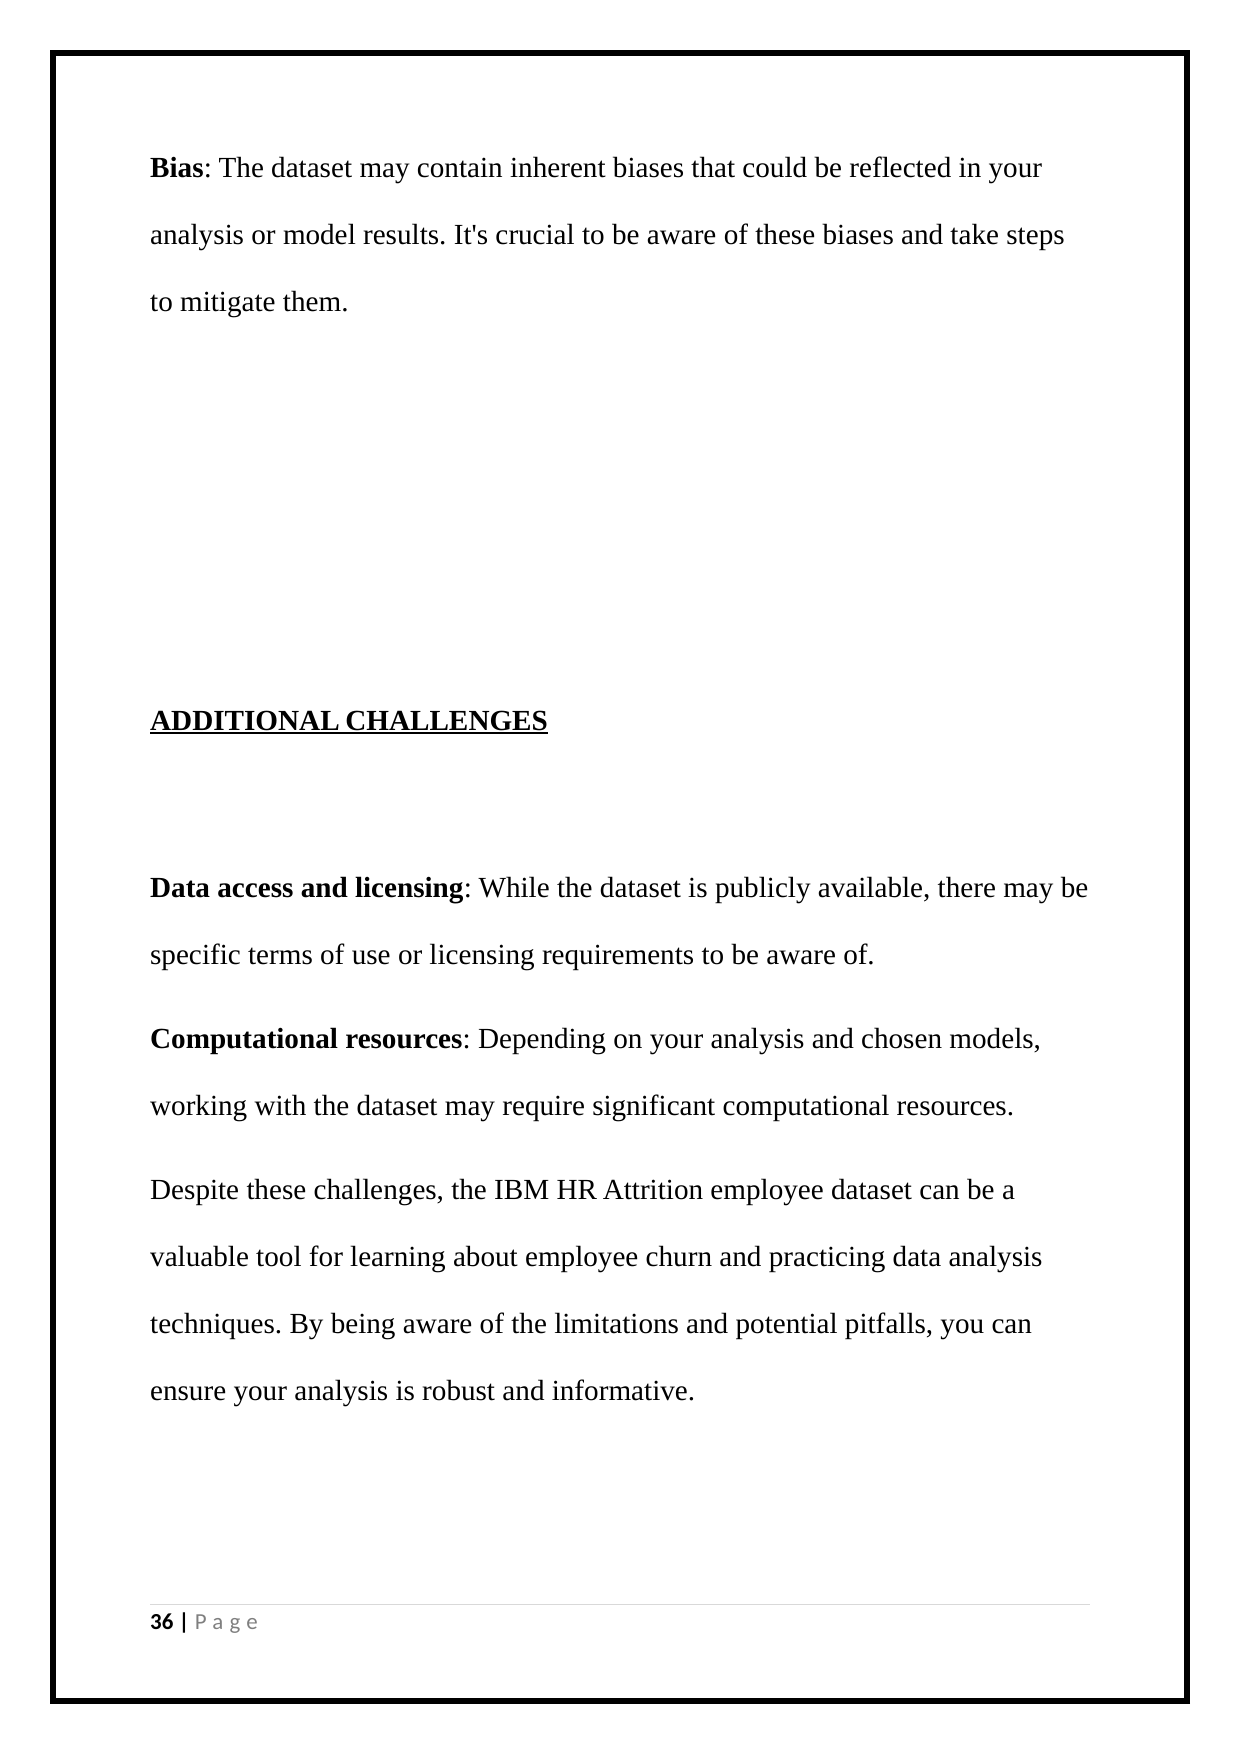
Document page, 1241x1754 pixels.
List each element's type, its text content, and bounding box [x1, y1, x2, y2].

text ADDITIONAL CHALLENGES [150, 703, 1090, 736]
text Data access and licensing: While the dataset is publicly available, there may be specific terms of use or licensing requirements to be aware of. [150, 870, 1090, 971]
text Computational resources: Depending on your analysis and chosen models, working with the dataset may require significant computational resources. [150, 1021, 1090, 1122]
text Despite these challenges, the IBM HR Attrition employee dataset can be a valuable tool for learning about employee churn and practicing data analysis techniques. By being aware of the limitations and potential pitfalls, you can ensure your analysis is robust and informative. [150, 1172, 1090, 1407]
text Bias: The dataset may contain inherent biases that could be reflected in your analysis or model results. It's crucial to be aware of these biases and take steps to mitigate them. [150, 150, 1090, 318]
